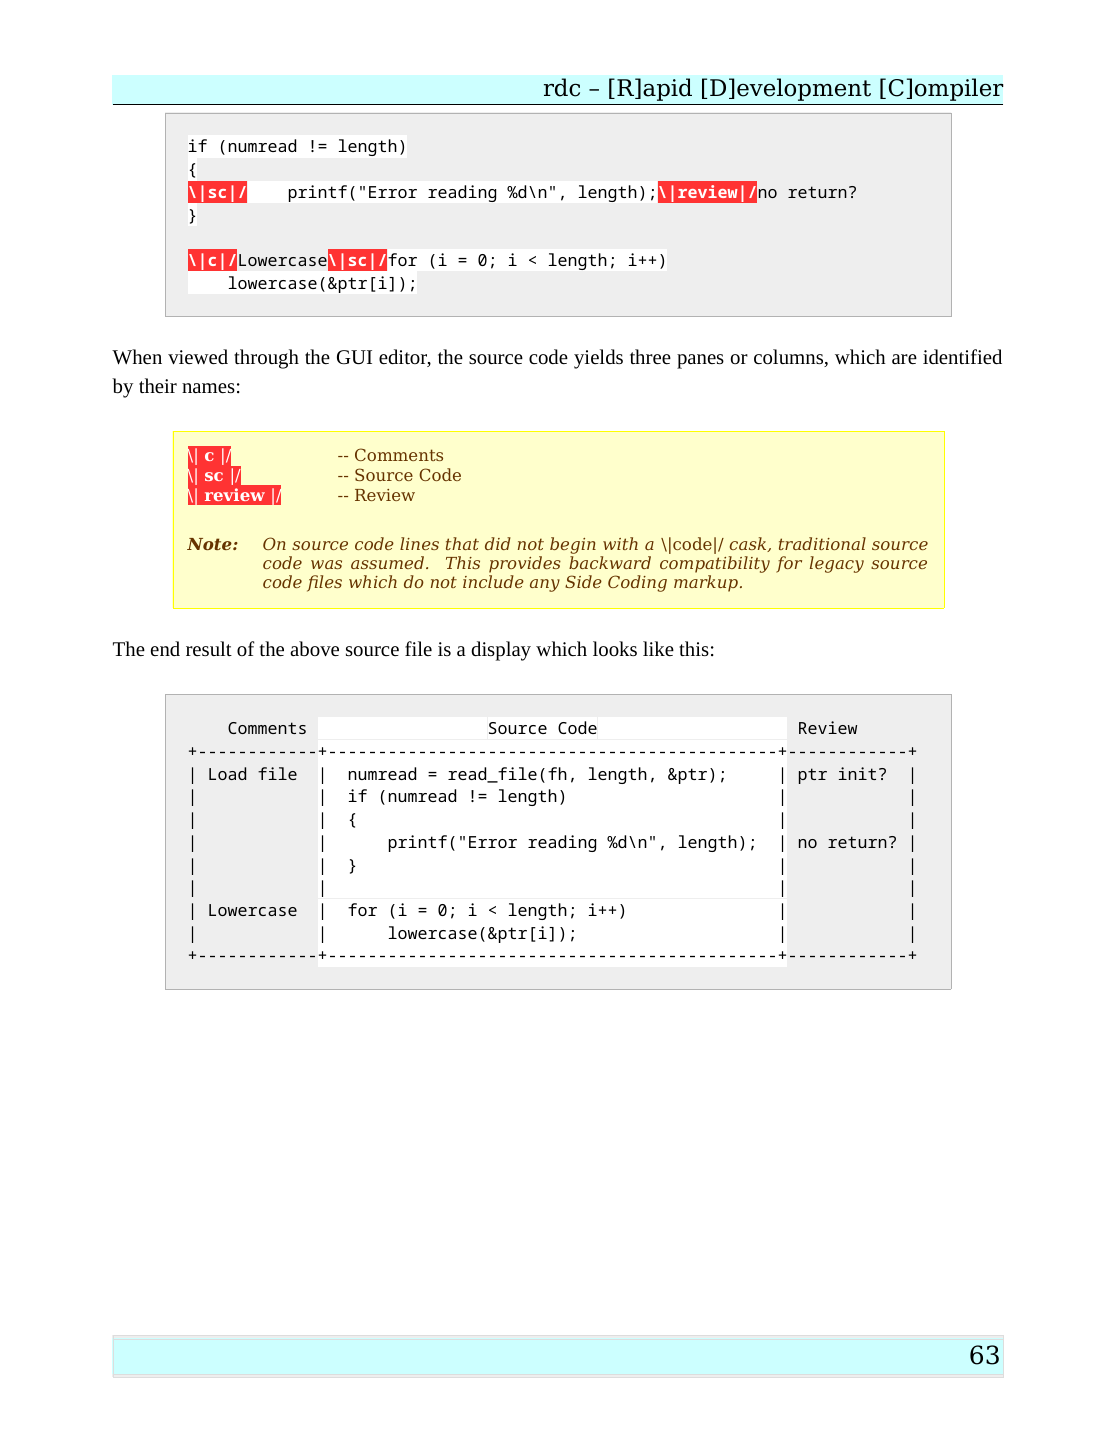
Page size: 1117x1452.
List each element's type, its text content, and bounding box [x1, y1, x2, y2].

text \| review |/ -- Review [174, 470, 944, 505]
text \| sc |/ -- Source Code [174, 451, 944, 470]
text The end result of the above source file is a display which looks like this: [112, 637, 1003, 661]
text \| c |/ -- Comments [174, 432, 944, 451]
text Comments Source Code Review +------------+---------------------------------------------+------------+ | Load file | numread = read_file(fh, length, &ptr); | ptr init? | | | if (numread != length) | | | | { | | | | printf("Error reading %d\n", length); | no return? | | | } | | | | | | | Lowercase | for (i = 0; i < length; i++) | | | | lowercase(&ptr[i]); | | +------------+---------------------------------------------+------------+ [166, 695, 951, 989]
text Note: On source code lines that did not begin with a \|code|/ cask, traditional source code was assumed. This provides backward compatibility for legacy source code files which do not include any Side Coding markup. [174, 519, 944, 608]
text if (numread != length) { \|sc|/ printf("Error reading %d\n", length);\|review|/no return? } \|c|/Lowercase\|sc|/for (i = 0; i < length; i++) lowercase(&ptr[i]); [166, 114, 951, 316]
text When viewed through the GUI editor, the source code yields three panes or columns, which are identified by their names: [112, 345, 1003, 398]
